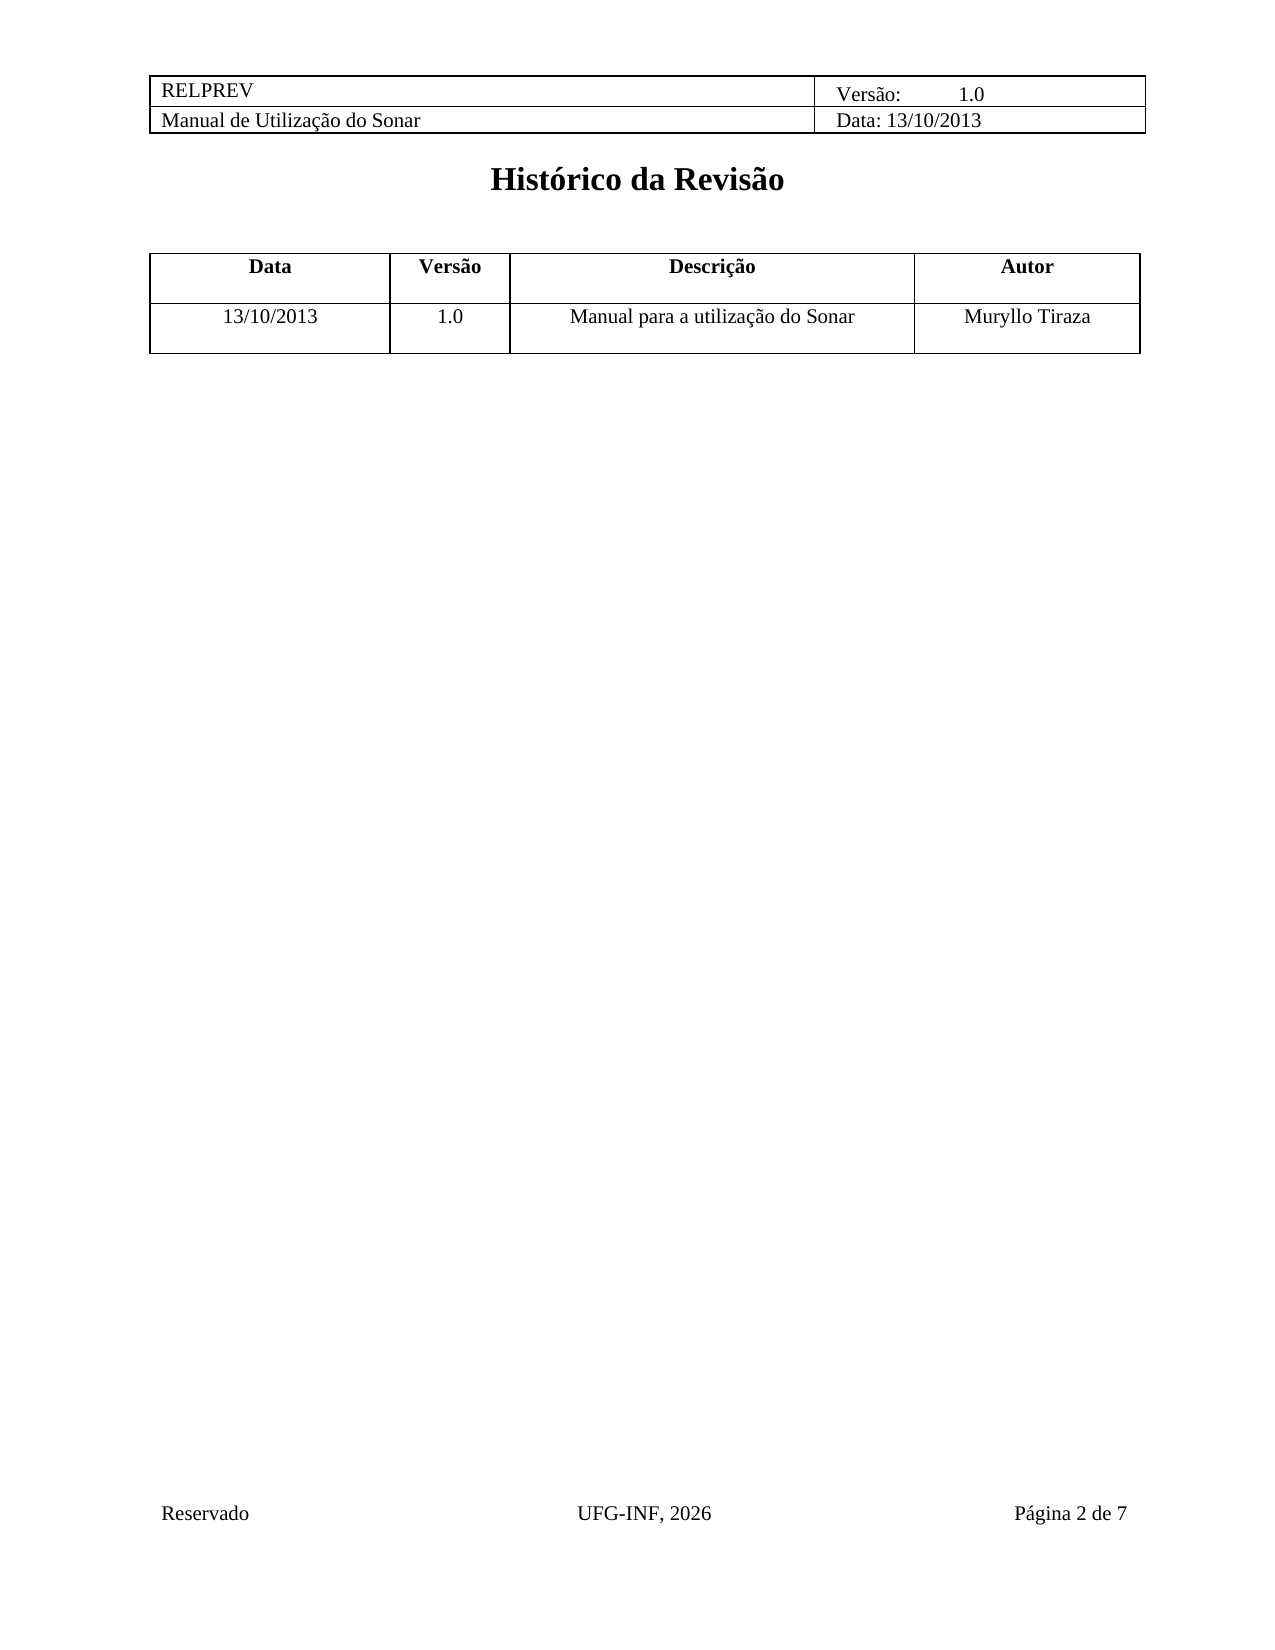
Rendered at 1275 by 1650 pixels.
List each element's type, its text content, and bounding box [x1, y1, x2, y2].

table_header Versão [391, 254, 509, 302]
table_header Descrição [511, 254, 914, 302]
table_header Data [151, 254, 389, 302]
table_cell 1.0 [391, 304, 509, 353]
text Histórico da Revisão [150, 159, 1125, 197]
table_cell 13/10/2013 [151, 304, 389, 353]
table_header Autor [915, 254, 1139, 302]
table_cell Manual para a utilização do Sonar [511, 304, 914, 353]
table_cell Muryllo Tiraza [915, 304, 1139, 353]
